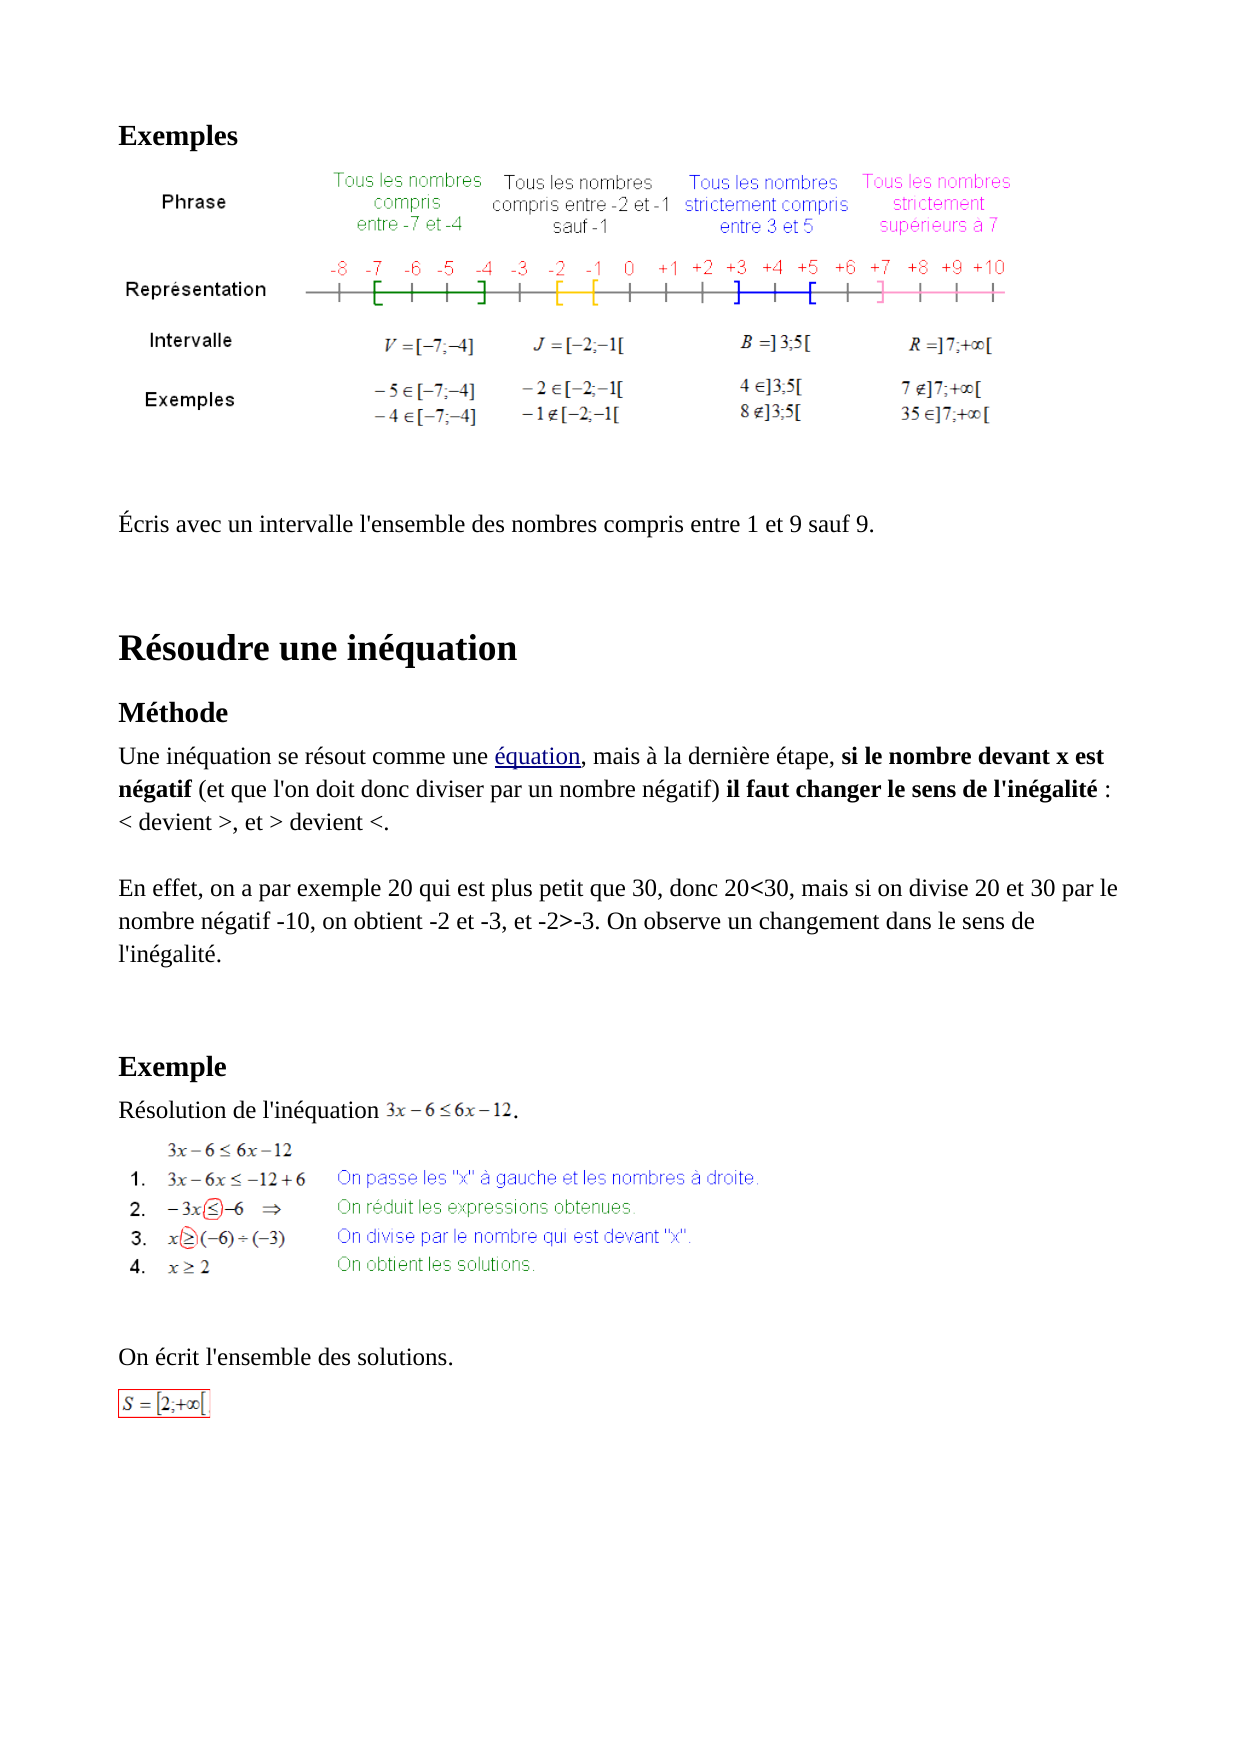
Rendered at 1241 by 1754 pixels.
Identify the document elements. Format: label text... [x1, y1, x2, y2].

picture [118, 1142, 774, 1276]
text Résolution de l'inéquation . [118, 1095, 1122, 1124]
subtitle Exemple [118, 1049, 1122, 1083]
picture [118, 164, 1010, 443]
picture [385, 1100, 513, 1119]
text Écris avec un intervalle l'ensemble des nombres compris entre 1 et 9 sauf 9. [118, 509, 1122, 538]
subtitle Résoudre une inéquation [118, 625, 1122, 668]
subtitle Méthode [118, 695, 1122, 729]
text Une inéquation se résout comme une équation, mais à la dernière étape, si le nombre devant x est négatif (et que l'on doit donc diviser par un nombre négatif) il faut changer le sens de l'inégalité : < devient >, et > devient <. En effet, on a par exemple 20 qui est plus petit que 30, donc 20<30, mais si on divise 20 et 30 par le nombre négatif -10, on obtient -2 et -3, et -2>-3. On observe un changement dans le sens de l'inégalité. [118, 741, 1122, 968]
picture [118, 1389, 211, 1418]
text On écrit l'ensemble des solutions. [118, 1342, 1122, 1371]
subtitle Exemples [118, 118, 1122, 152]
